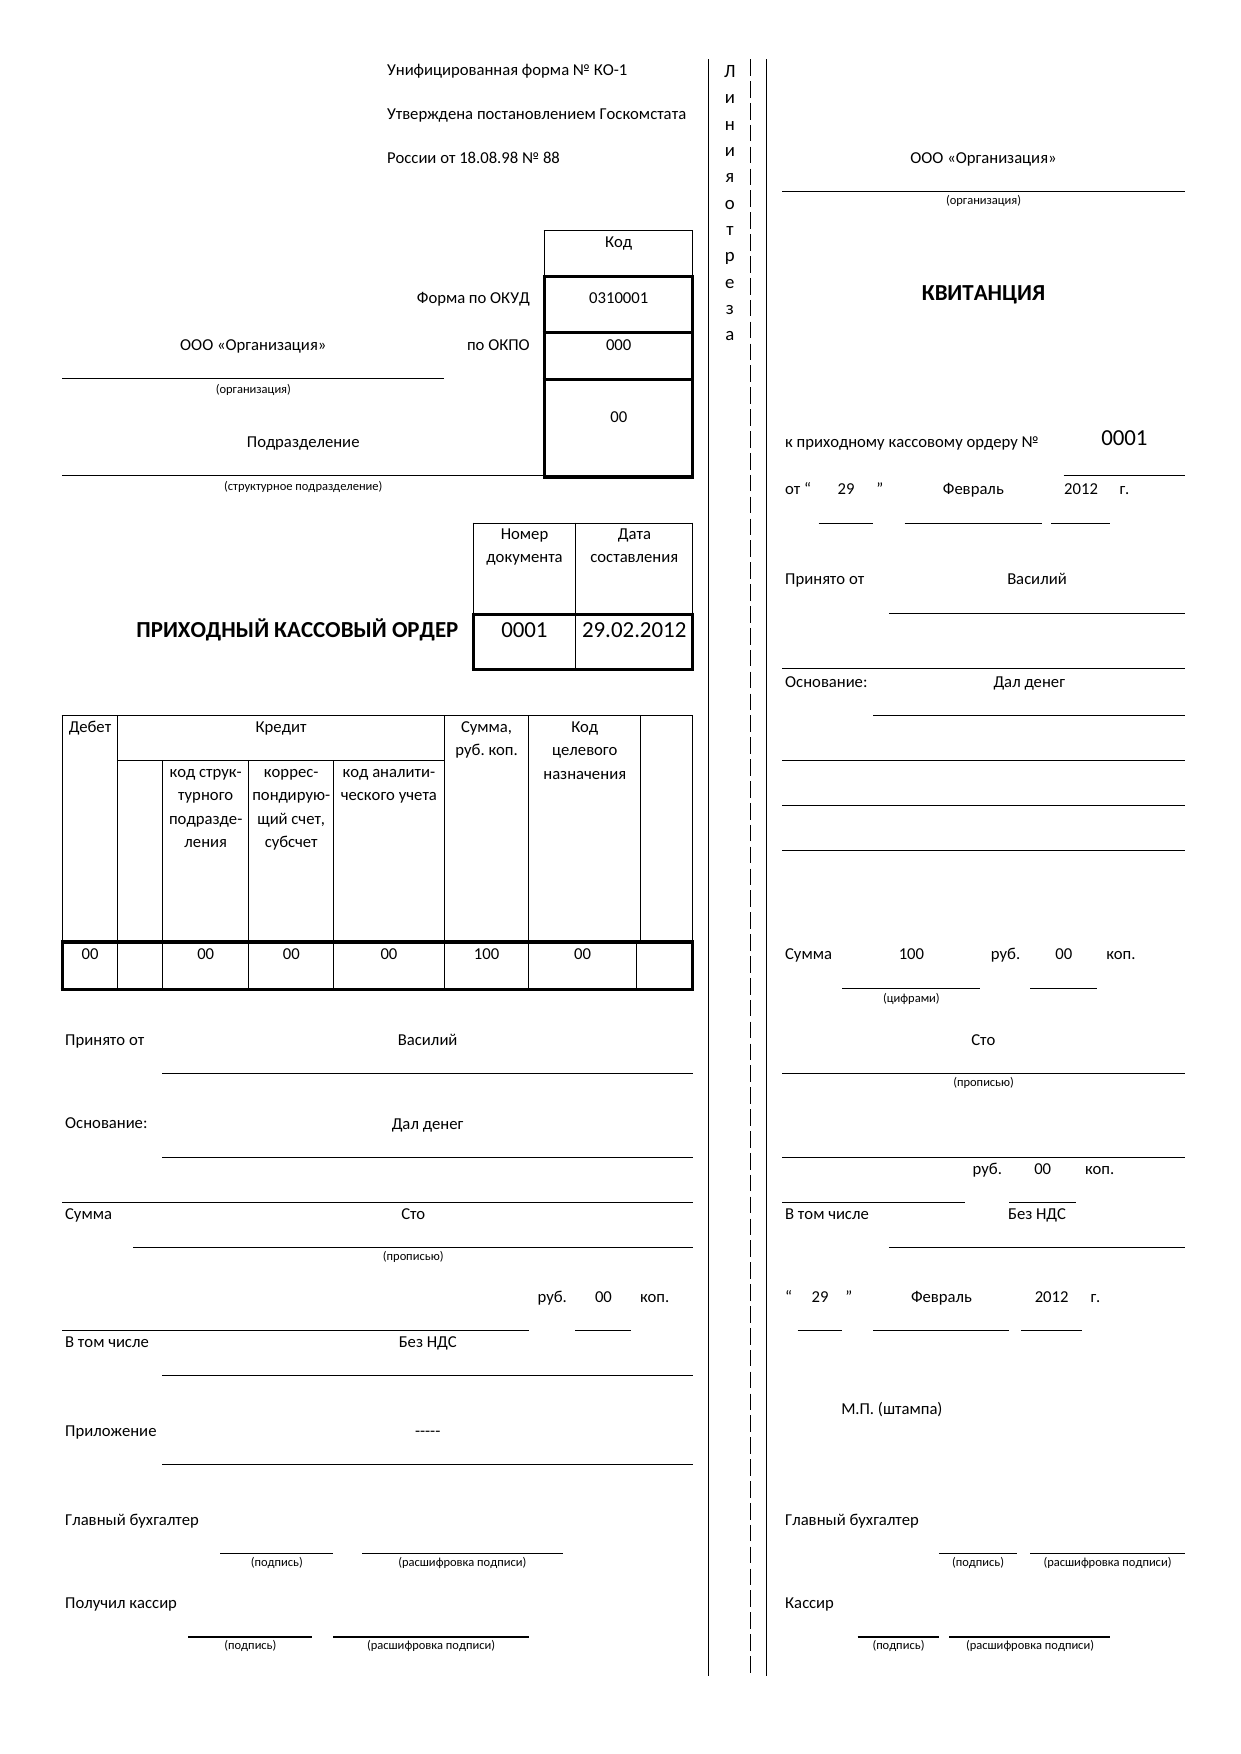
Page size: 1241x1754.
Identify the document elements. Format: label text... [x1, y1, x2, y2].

table_cell [767, 1247, 782, 1286]
table_cell [767, 1636, 782, 1676]
table_cell 00 [529, 944, 636, 987]
table_cell Февраль [873, 1286, 1009, 1330]
table_cell [767, 1286, 782, 1330]
table_cell Без НДС [889, 1202, 1185, 1247]
table_cell [694, 378, 708, 419]
table_cell Код це­ле­во­го наз­на­че­ния [529, 716, 640, 940]
table_cell [1009, 1286, 1021, 1330]
table_cell [767, 805, 782, 850]
table_cell [767, 715, 782, 760]
table_cell [693, 1464, 708, 1509]
table_cell [767, 1420, 782, 1464]
table_cell [693, 805, 708, 850]
table_cell [693, 1112, 708, 1157]
table_header [767, 59, 782, 103]
table_cell [767, 895, 782, 940]
table_cell [782, 806, 1185, 850]
table_cell [312, 1593, 333, 1636]
table_cell [693, 715, 708, 760]
table_cell [767, 1330, 782, 1375]
table_cell (расшифровка подписи) [362, 1554, 562, 1592]
table_cell [782, 1112, 1185, 1157]
table_cell (расшифровка подписи) [333, 1638, 528, 1676]
table_cell В том числе [62, 1331, 162, 1375]
table_header [693, 59, 708, 103]
table_cell 29.02.2012 [576, 616, 691, 668]
table_cell [637, 944, 691, 987]
table_cell [782, 378, 1185, 419]
table_cell [767, 988, 782, 1029]
table_cell Подразделение [62, 420, 543, 475]
table_cell [767, 1553, 782, 1592]
table_cell [767, 1157, 782, 1202]
table_cell [782, 761, 1185, 805]
table_cell [220, 1509, 333, 1553]
table_cell Кре­дит [118, 716, 444, 760]
table_cell ” [842, 1286, 873, 1330]
table_cell [782, 523, 1185, 567]
table_cell 100 [842, 940, 980, 987]
table_cell [767, 1202, 782, 1247]
table_cell [693, 523, 708, 567]
table_cell [782, 1330, 1185, 1375]
table_cell [949, 1593, 1110, 1636]
table_cell ” [873, 475, 904, 522]
table_cell 2012 [1021, 1286, 1082, 1330]
table_cell [782, 1553, 939, 1592]
table_cell руб. [980, 940, 1030, 987]
table_cell Основание: [62, 1112, 162, 1157]
table_cell [693, 1593, 708, 1636]
table_cell 000 [546, 334, 691, 378]
table_cell 00 [163, 944, 248, 987]
table_cell [767, 850, 782, 895]
table_cell [693, 1157, 708, 1202]
table_cell код ана­ли­ти­чес­ко­го уче­та [334, 761, 444, 940]
table_cell [693, 1202, 708, 1247]
table_cell [693, 988, 708, 1029]
table_cell [782, 103, 1185, 147]
table_cell Главный бухгалтер [782, 1509, 939, 1553]
table_cell 00 [546, 381, 691, 475]
table_cell [767, 331, 782, 378]
table_cell [62, 523, 473, 567]
table_cell [939, 1636, 949, 1676]
table_cell Де­бет [63, 716, 117, 940]
table_cell [444, 378, 543, 419]
table_cell (организация) [782, 192, 1185, 230]
table_header Унифицированная форма № КО-1 [62, 59, 693, 103]
table_cell “ [782, 1286, 797, 1330]
table_cell [62, 1464, 693, 1509]
table_cell 00 [334, 944, 444, 987]
table_cell коп. [1076, 1158, 1185, 1202]
table_cell [767, 147, 782, 191]
table_cell 0001 [1064, 420, 1185, 475]
table_cell Главный бухгалтер [62, 1509, 220, 1553]
table_cell Форма по ОКУД [62, 275, 543, 331]
table_cell (цифрами) [842, 989, 980, 1029]
table_cell (подпись) [939, 1554, 1017, 1592]
table_cell [188, 1593, 312, 1636]
table_cell [693, 1247, 708, 1286]
table_cell Сумма [62, 1203, 133, 1247]
table_cell [767, 1464, 782, 1509]
table_cell ПРИХОДНЫЙ КАССОВЫЙ ОРДЕР [62, 613, 472, 668]
table_cell [767, 275, 782, 331]
table_cell Февраль [905, 475, 1042, 522]
table_header Линия отреза [709, 59, 751, 1676]
table_cell Приложение [62, 1420, 162, 1464]
table_cell [62, 1247, 133, 1286]
table_cell [767, 1073, 782, 1112]
table_cell [62, 1073, 693, 1112]
table_header [782, 59, 1185, 103]
table_cell Василий [889, 568, 1185, 612]
table_cell [62, 991, 693, 1029]
table_cell В том числе [782, 1203, 889, 1247]
table_cell [693, 1330, 708, 1375]
table_cell [62, 1375, 693, 1420]
table_cell [333, 1553, 362, 1592]
table_cell 29 [798, 1286, 842, 1330]
table_cell [544, 479, 693, 522]
table_cell [782, 230, 1185, 275]
table_cell Василий [162, 1029, 693, 1073]
table_cell [767, 378, 782, 419]
table_cell [767, 1375, 782, 1420]
table_cell (подпись) [858, 1638, 939, 1676]
table_cell Кассир [782, 1593, 858, 1636]
table_cell [563, 1509, 693, 1553]
table_cell [767, 568, 782, 612]
table_cell [767, 475, 782, 522]
table_cell Принято от [62, 1029, 162, 1073]
table_cell [62, 1157, 693, 1202]
table_cell [782, 988, 842, 1029]
table_cell коп. [631, 1286, 693, 1330]
table_cell руб. [965, 1158, 1009, 1202]
table_cell 00 [1030, 940, 1097, 987]
table_cell [782, 331, 1185, 378]
table_cell 29 [819, 475, 873, 522]
table_cell к приходному кассовому ордеру № [782, 420, 1063, 475]
table_cell Сумма, руб. коп. [445, 716, 528, 940]
table_cell [767, 1593, 782, 1636]
table_cell [980, 988, 1185, 1029]
table_cell Утверждена постановлением Госкомстата [62, 103, 693, 147]
table_cell [693, 191, 708, 230]
table_cell [782, 1464, 1185, 1509]
table_cell [694, 275, 708, 331]
table_cell [693, 1286, 708, 1330]
table_cell [529, 1593, 693, 1636]
table_cell [767, 420, 782, 475]
table_cell Получил кассир [62, 1593, 188, 1636]
table_cell [693, 668, 708, 715]
table_cell 00 [575, 1286, 631, 1330]
table_cell [767, 613, 782, 668]
table_cell [62, 1636, 188, 1676]
table_cell [858, 1593, 939, 1636]
table_cell 100 [445, 944, 528, 987]
table_cell Номер документа [474, 524, 575, 612]
table_cell [782, 1247, 1185, 1286]
table_cell (подпись) [188, 1638, 312, 1676]
table_cell г. [1110, 476, 1185, 522]
table_cell [693, 1073, 708, 1112]
table_cell [693, 1553, 708, 1592]
table_cell [312, 1636, 333, 1676]
table_cell [767, 1112, 782, 1157]
table_cell [1042, 475, 1051, 522]
table_cell 0310001 [546, 278, 691, 331]
table_cell [767, 1509, 782, 1553]
table_cell коп. [1097, 940, 1185, 987]
table_cell Сто [133, 1203, 693, 1247]
table_cell Сто [782, 1029, 1185, 1073]
table_cell [118, 944, 162, 987]
table_cell [767, 191, 782, 230]
table_cell [782, 895, 1185, 940]
table_cell г. [1082, 1286, 1185, 1330]
table_cell 0001 [475, 616, 575, 668]
table_cell [693, 230, 708, 275]
table_cell [693, 103, 708, 147]
table_cell [767, 523, 782, 567]
table_cell [693, 850, 708, 895]
table_cell [693, 1636, 708, 1676]
table_cell [782, 1158, 965, 1202]
table_cell [694, 940, 708, 987]
table_cell [333, 1593, 528, 1636]
table_cell [362, 1509, 562, 1553]
table_cell [118, 761, 162, 940]
table_cell по ОКПО [444, 331, 543, 378]
table_cell [693, 760, 708, 805]
table_cell [693, 1420, 708, 1464]
table_cell [782, 613, 1185, 668]
table_cell [1110, 1636, 1185, 1676]
table_cell Код [545, 231, 692, 275]
table_cell [62, 191, 693, 230]
table_cell [782, 851, 1185, 895]
table_cell [767, 230, 782, 275]
table_cell [1110, 1593, 1185, 1636]
table_cell [693, 895, 708, 940]
table_cell от “ [782, 475, 818, 522]
table_cell [62, 230, 544, 275]
table_cell [782, 1636, 858, 1676]
table_cell [693, 1029, 708, 1073]
table_cell [767, 103, 782, 147]
table_cell [694, 420, 708, 475]
table_cell [1017, 1553, 1030, 1592]
table_cell [1030, 1509, 1185, 1553]
table_cell [939, 1509, 1017, 1553]
table_cell 00 [64, 944, 117, 987]
table_cell [693, 1375, 708, 1420]
table_cell (организация) [62, 379, 444, 419]
table_cell (расшифровка подписи) [1030, 1554, 1185, 1592]
table_cell код струк­тур­но­го под­раз­де­ле­ния [163, 761, 248, 940]
table_cell [333, 1509, 362, 1553]
table_cell Основание: [782, 669, 873, 715]
table_cell [62, 1286, 528, 1330]
table_cell 00 [1009, 1158, 1076, 1202]
table_cell 2012 [1051, 475, 1110, 522]
table_cell (прописью) [782, 1074, 1185, 1112]
table_cell [693, 147, 708, 191]
table_cell кор­рес­пон­ди­рую­щий счет, суб­счет [249, 761, 333, 940]
table_cell [641, 716, 692, 940]
table_cell [529, 1636, 693, 1676]
table_cell [563, 1553, 693, 1592]
table_cell (прописью) [133, 1248, 693, 1286]
table_cell [1017, 1509, 1030, 1553]
table_cell [694, 613, 708, 668]
table_cell Дал денег [873, 669, 1185, 715]
table_cell ----- [162, 1420, 693, 1464]
table_cell [62, 568, 473, 612]
table_cell [939, 1593, 949, 1636]
table_cell Дата составления [576, 524, 692, 612]
table_cell [62, 668, 693, 715]
table_cell [694, 331, 708, 378]
table_cell (структурное подразделение) [62, 476, 544, 522]
table_cell России от 18.08.98 № 88 [62, 147, 693, 191]
table_header [751, 59, 766, 1676]
table_cell [693, 1509, 708, 1553]
table_cell Дал денег [162, 1112, 693, 1157]
table_cell (расшифровка подписи) [949, 1638, 1110, 1676]
table_cell М.П. (штампа) [782, 1375, 1185, 1464]
table_cell ООО «Организация» [782, 147, 1185, 191]
table_cell [767, 668, 782, 715]
table_cell [62, 1553, 220, 1592]
table_cell [782, 715, 1185, 760]
table_cell (подпись) [220, 1554, 333, 1592]
table_cell [767, 760, 782, 805]
table_cell [693, 475, 708, 522]
table_cell Без НДС [162, 1330, 693, 1375]
table_cell руб. [529, 1286, 575, 1330]
table_cell [693, 568, 708, 612]
table_cell Сумма [782, 940, 842, 987]
table_cell КВИТАНЦИЯ [782, 275, 1185, 331]
table_cell ООО «Организация» [62, 331, 444, 378]
table_cell Принято от [782, 568, 889, 612]
table_cell [767, 940, 782, 987]
table_cell [767, 1029, 782, 1073]
table_cell 00 [249, 944, 333, 987]
